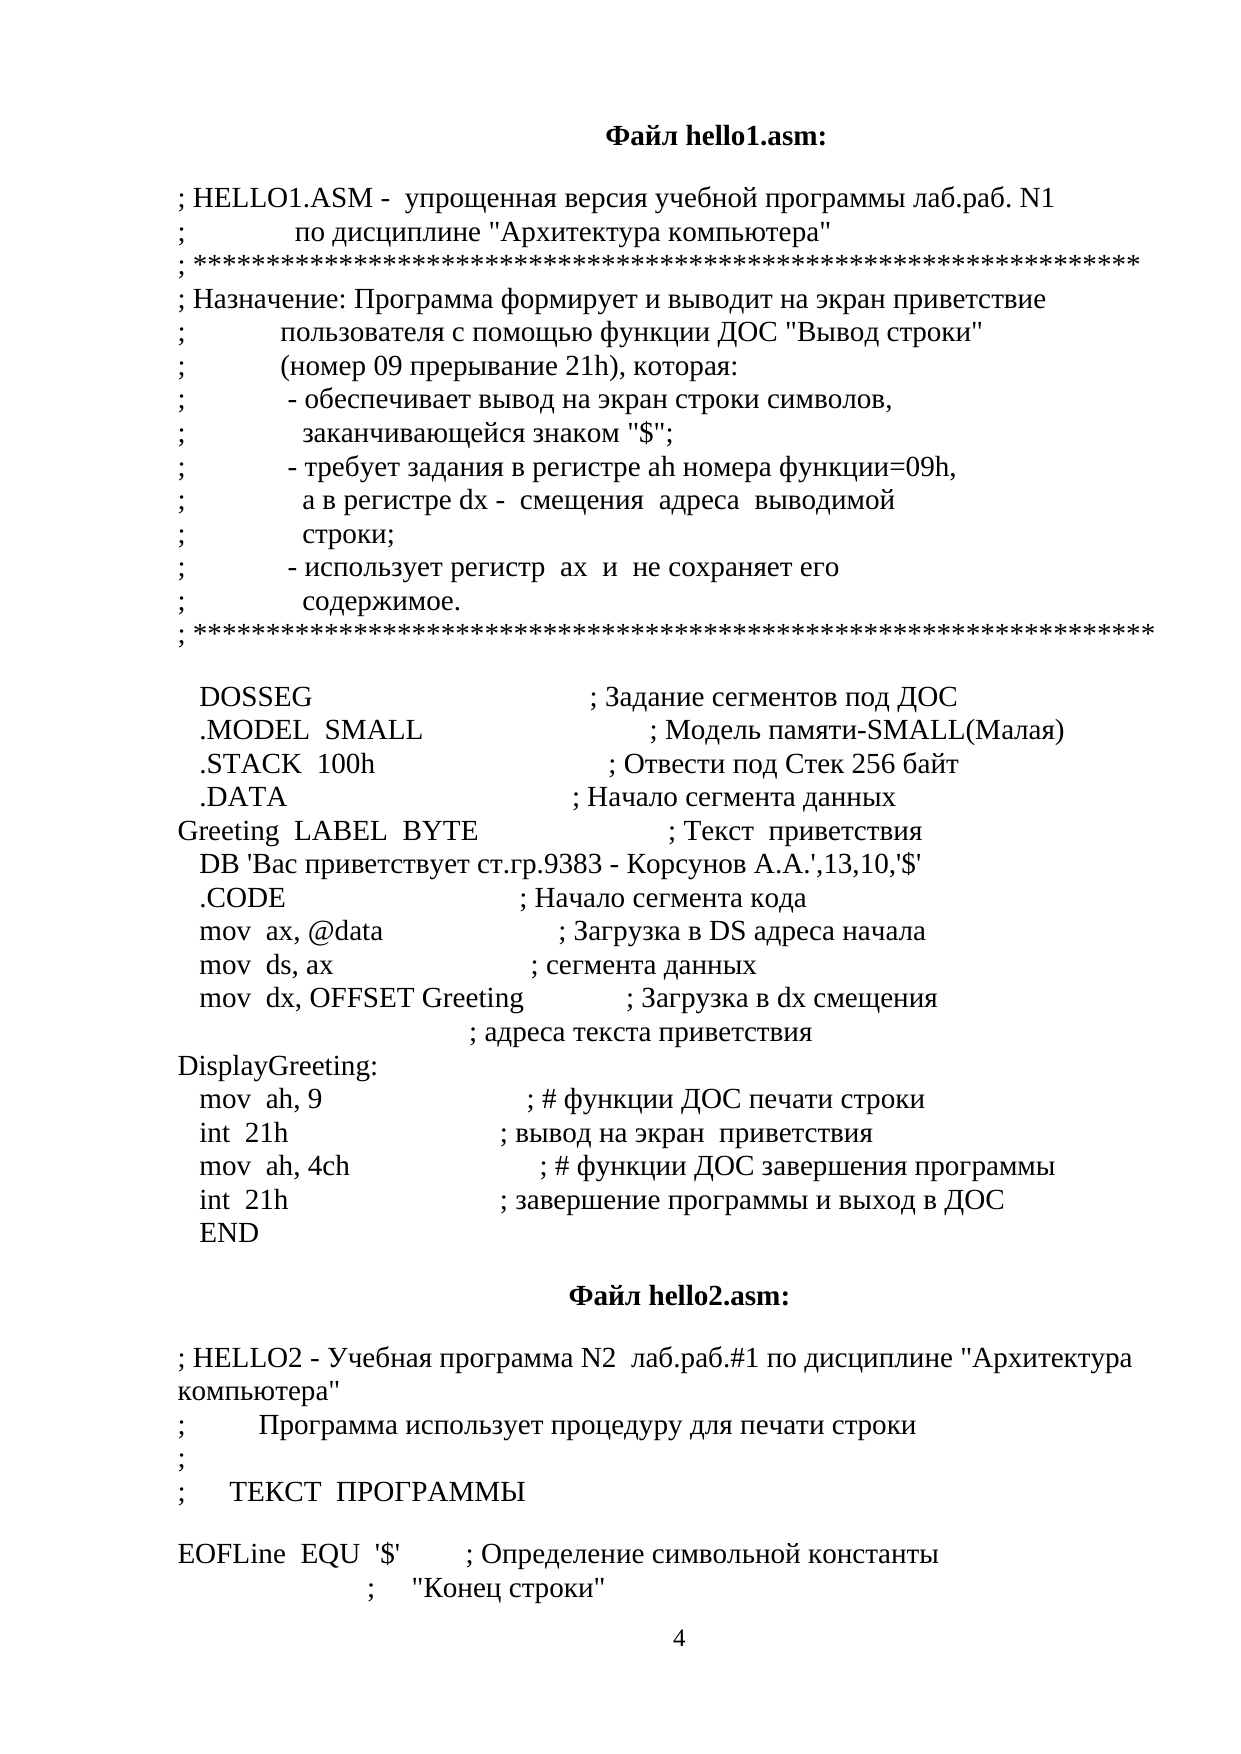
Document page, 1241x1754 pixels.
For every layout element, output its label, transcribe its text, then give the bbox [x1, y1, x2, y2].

text mov dx, OFFSET Greeting ; Загрузка в dx смещения [177, 981, 1181, 1014]
text ; Назначение: Программа формирует и выводит на экран приветствие [177, 281, 1181, 314]
text int 21h ; завершение программы и выход в ДОС [177, 1182, 1181, 1215]
text DisplayGreeting: [177, 1048, 1181, 1081]
text ; содержимое. [177, 583, 1181, 616]
text mov ax, @data ; Загрузка в DS адреса начала [177, 913, 1181, 947]
text ; пользователя с помощью функции ДОС "Вывод строки" [177, 314, 1181, 348]
text int 21h ; вывод на экран приветствия [177, 1115, 1181, 1148]
text ; заканчивающейся знаком "$"; [177, 415, 1181, 449]
text Файл hello2.asm: [177, 1278, 1181, 1311]
text ; (номер 09 прерывание 21h), которая: [177, 348, 1181, 382]
text Файл hello1.asm: [177, 118, 1181, 152]
text mov ah, 9 ; # функции ДОС печати строки [177, 1081, 1181, 1115]
text ; адреса текста приветствия [177, 1014, 1181, 1048]
text EOFLine EQU '$' ; Определение символьной константы [177, 1536, 1181, 1570]
text ; ****************************************************************** [177, 616, 1181, 650]
text ; ТЕКСТ ПРОГРАММЫ [177, 1474, 1181, 1508]
text ; строки; [177, 516, 1181, 549]
text mov ds, ax ; сегмента данных [177, 947, 1181, 981]
text Greeting LABEL BYTE ; Текст приветствия [177, 813, 1181, 846]
text ; - требует задания в регистре ah номера функции=09h, [177, 449, 1181, 482]
text ; Программа использует процедуру для печати строки [177, 1407, 1181, 1441]
text .STACK 100h ; Отвести под Стек 256 байт [177, 746, 1181, 779]
text DOSSEG ; Задание сегментов под ДОС [177, 679, 1181, 712]
text ; HELLO2 - Учебная программа N2 лаб.раб.#1 по дисциплине "Архитектура компьютера" [177, 1340, 1181, 1407]
text .DATA ; Начало сегмента данных [177, 779, 1181, 813]
text ; [177, 1441, 1181, 1474]
text ; HELLO1.ASM - упрощенная версия учебной программы лаб.раб. N1 [177, 180, 1181, 214]
text END [177, 1215, 1181, 1249]
text .MODEL SMALL ; Модель памяти-SMALL(Малая) [177, 712, 1181, 746]
text ; по дисциплине "Архитектура компьютера" [177, 214, 1181, 247]
text ; - обеспечивает вывод на экран строки символов, [177, 382, 1181, 415]
text ; ***************************************************************** [177, 247, 1181, 281]
text ; а в регистре dx - смещения адреса выводимой [177, 482, 1181, 516]
text .CODE ; Начало сегмента кода [177, 880, 1181, 913]
text DB 'Вас приветствует ст.гр.9383 - Корсунов А.А.',13,10,'$' [177, 846, 1181, 880]
text ; "Конец строки" [177, 1570, 1181, 1603]
text ; - использует регистр ax и не сохраняет его [177, 549, 1181, 583]
text mov ah, 4ch ; # функции ДОС завершения программы [177, 1148, 1181, 1182]
